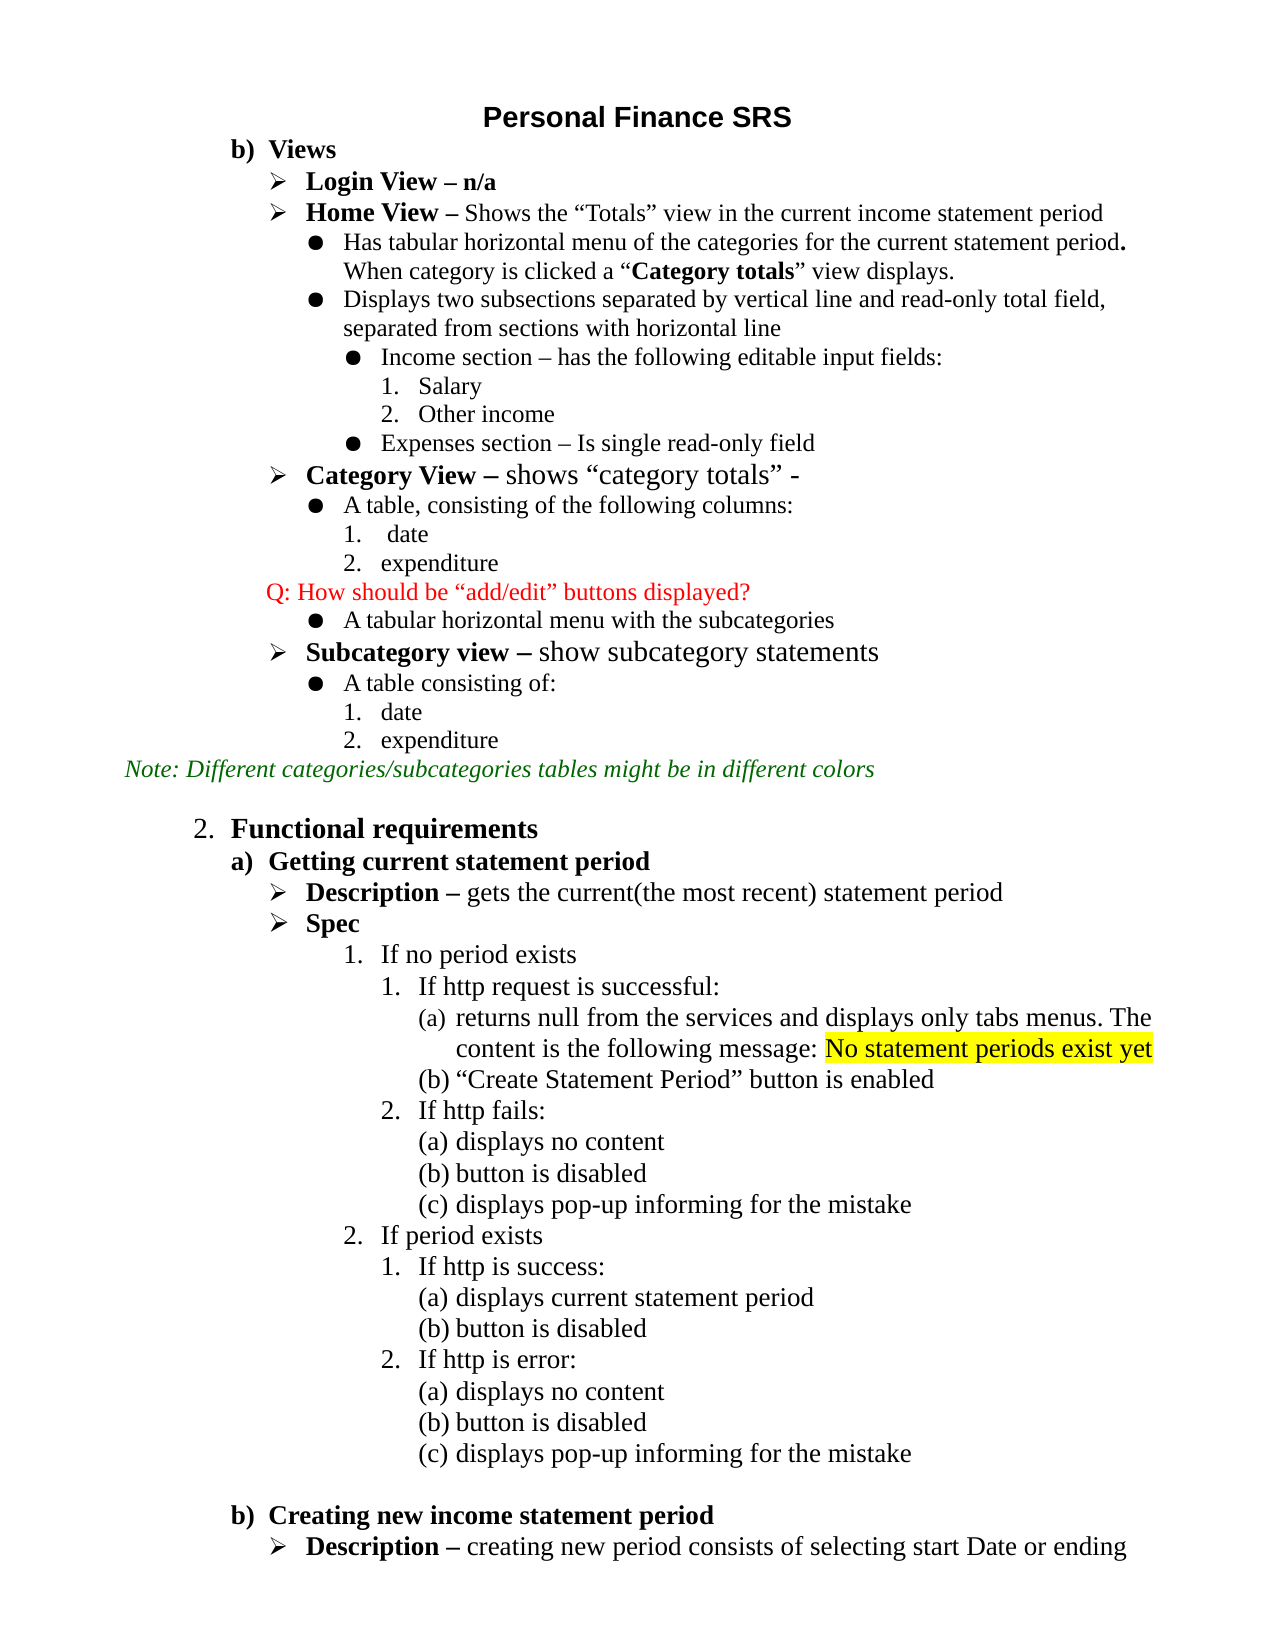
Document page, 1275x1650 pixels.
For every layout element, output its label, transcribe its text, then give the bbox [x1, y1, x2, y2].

list If http fails: [381, 1094, 1157, 1126]
list expenditure [343, 548, 1157, 577]
list displays no content [418, 1126, 1157, 1157]
list Home View – Shows the “Totals” view in the current income statement period [268, 196, 1157, 227]
list If http is success: [381, 1250, 1157, 1281]
list Expenses section – Is single read-only field [343, 428, 1157, 457]
list If http request is successful: [381, 970, 1157, 1001]
list If no period exists [343, 939, 1157, 970]
list Spec [268, 907, 1157, 939]
list displays current statement period [418, 1281, 1157, 1312]
list A tabular horizontal menu with the subcategories [306, 606, 1157, 634]
list Functional requirements [193, 812, 1157, 845]
list button is disabled [418, 1312, 1157, 1343]
list Salary [381, 371, 1157, 399]
list Getting current statement period [231, 845, 1157, 876]
list button is disabled [418, 1406, 1157, 1437]
text Note: Different categories/subcategories tables might be in different colors [118, 754, 1157, 783]
list returns null from the services and displays only tabs menus. The content is the following message: No statement periods exist yet [418, 1001, 1157, 1063]
list Has tabular horizontal menu of the categories for the current statement period. When category is clicked a “Category totals” view displays. [306, 227, 1157, 284]
list button is disabled [418, 1157, 1157, 1188]
list If http is error: [381, 1343, 1157, 1375]
list Displays two subsections separated by vertical line and read-only total field, separated from sections with horizontal line [306, 284, 1157, 342]
list date [343, 519, 1157, 548]
list Category View – shows “category totals” - [268, 457, 1157, 491]
list displays no content [418, 1375, 1157, 1406]
text Q: How should be “add/edit” buttons displayed? [118, 577, 1157, 606]
list If period exists [343, 1219, 1157, 1250]
list “Create Statement Period” button is enabled [418, 1063, 1157, 1094]
list Views [231, 133, 1157, 165]
list expenditure [343, 725, 1157, 754]
list date [343, 697, 1157, 725]
list displays pop-up informing for the mistake [418, 1437, 1157, 1499]
list A table, consisting of the following columns: [306, 491, 1157, 519]
list Creating new income statement period [231, 1499, 1157, 1530]
list Subcategory view – show subcategory statements [268, 634, 1157, 668]
list Income section – has the following editable input fields: [343, 342, 1157, 371]
list Description – gets the current(the most recent) statement period [268, 876, 1157, 907]
list Login View – n/a [268, 165, 1157, 196]
list Other income [381, 399, 1157, 428]
list displays pop-up informing for the mistake [418, 1188, 1157, 1219]
list A table consisting of: [306, 668, 1157, 697]
list Description – creating new period consists of selecting start Date or ending [268, 1530, 1157, 1562]
